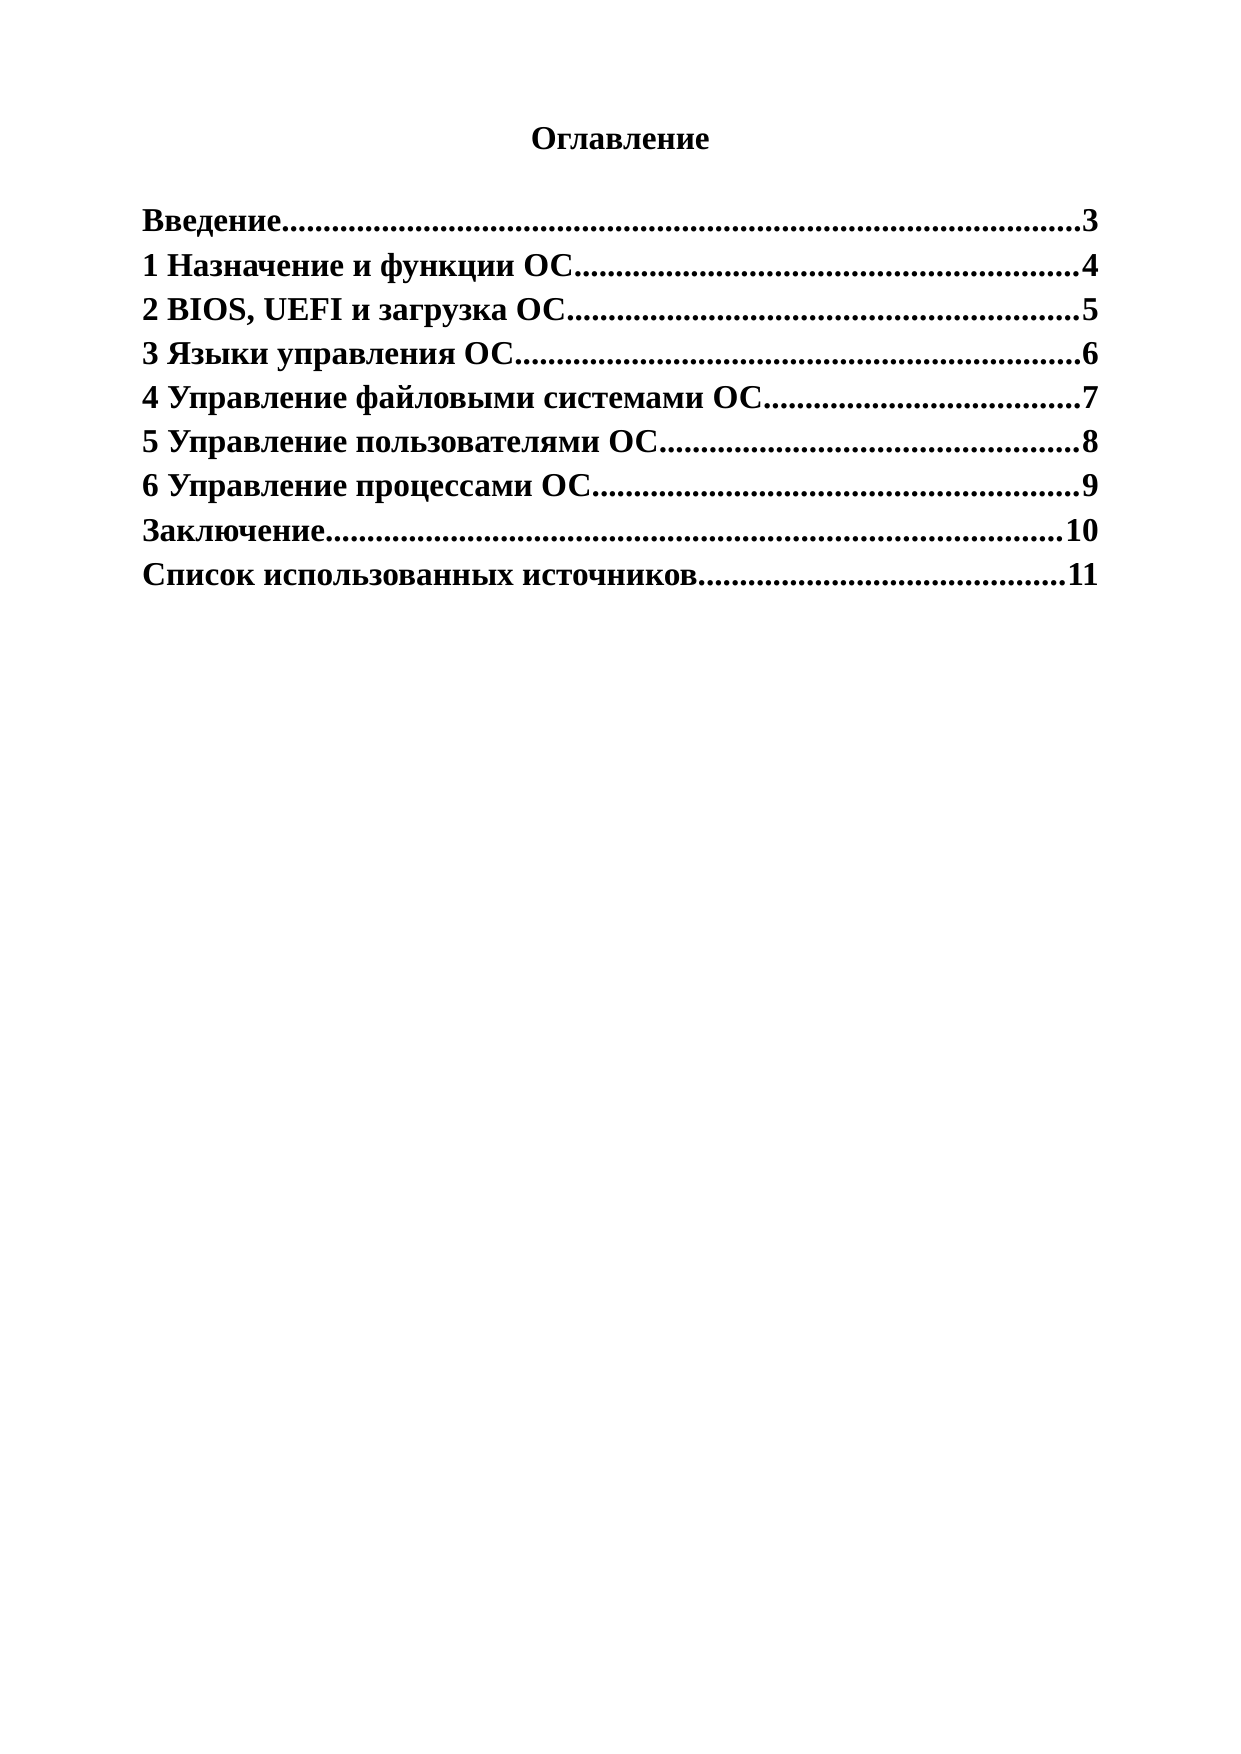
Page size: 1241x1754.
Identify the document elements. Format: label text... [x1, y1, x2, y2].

text 2 BIOS, UEFI и загрузка ОС 5 [142, 289, 1098, 327]
subtitle Оглавление [142, 118, 1098, 156]
text Введение 3 [142, 201, 1098, 239]
text 1 Назначение и функции ОС 4 [142, 245, 1098, 283]
text Заключение 10 [142, 510, 1098, 548]
text 5 Управление пользователями ОС 8 [142, 421, 1098, 460]
text 6 Управление процессами ОС 9 [142, 466, 1098, 504]
text Список использованных источников 11 [142, 554, 1098, 592]
text 4 Управление файловыми системами ОС 7 [142, 377, 1098, 416]
text 3 Языки управления ОС 6 [142, 333, 1098, 371]
